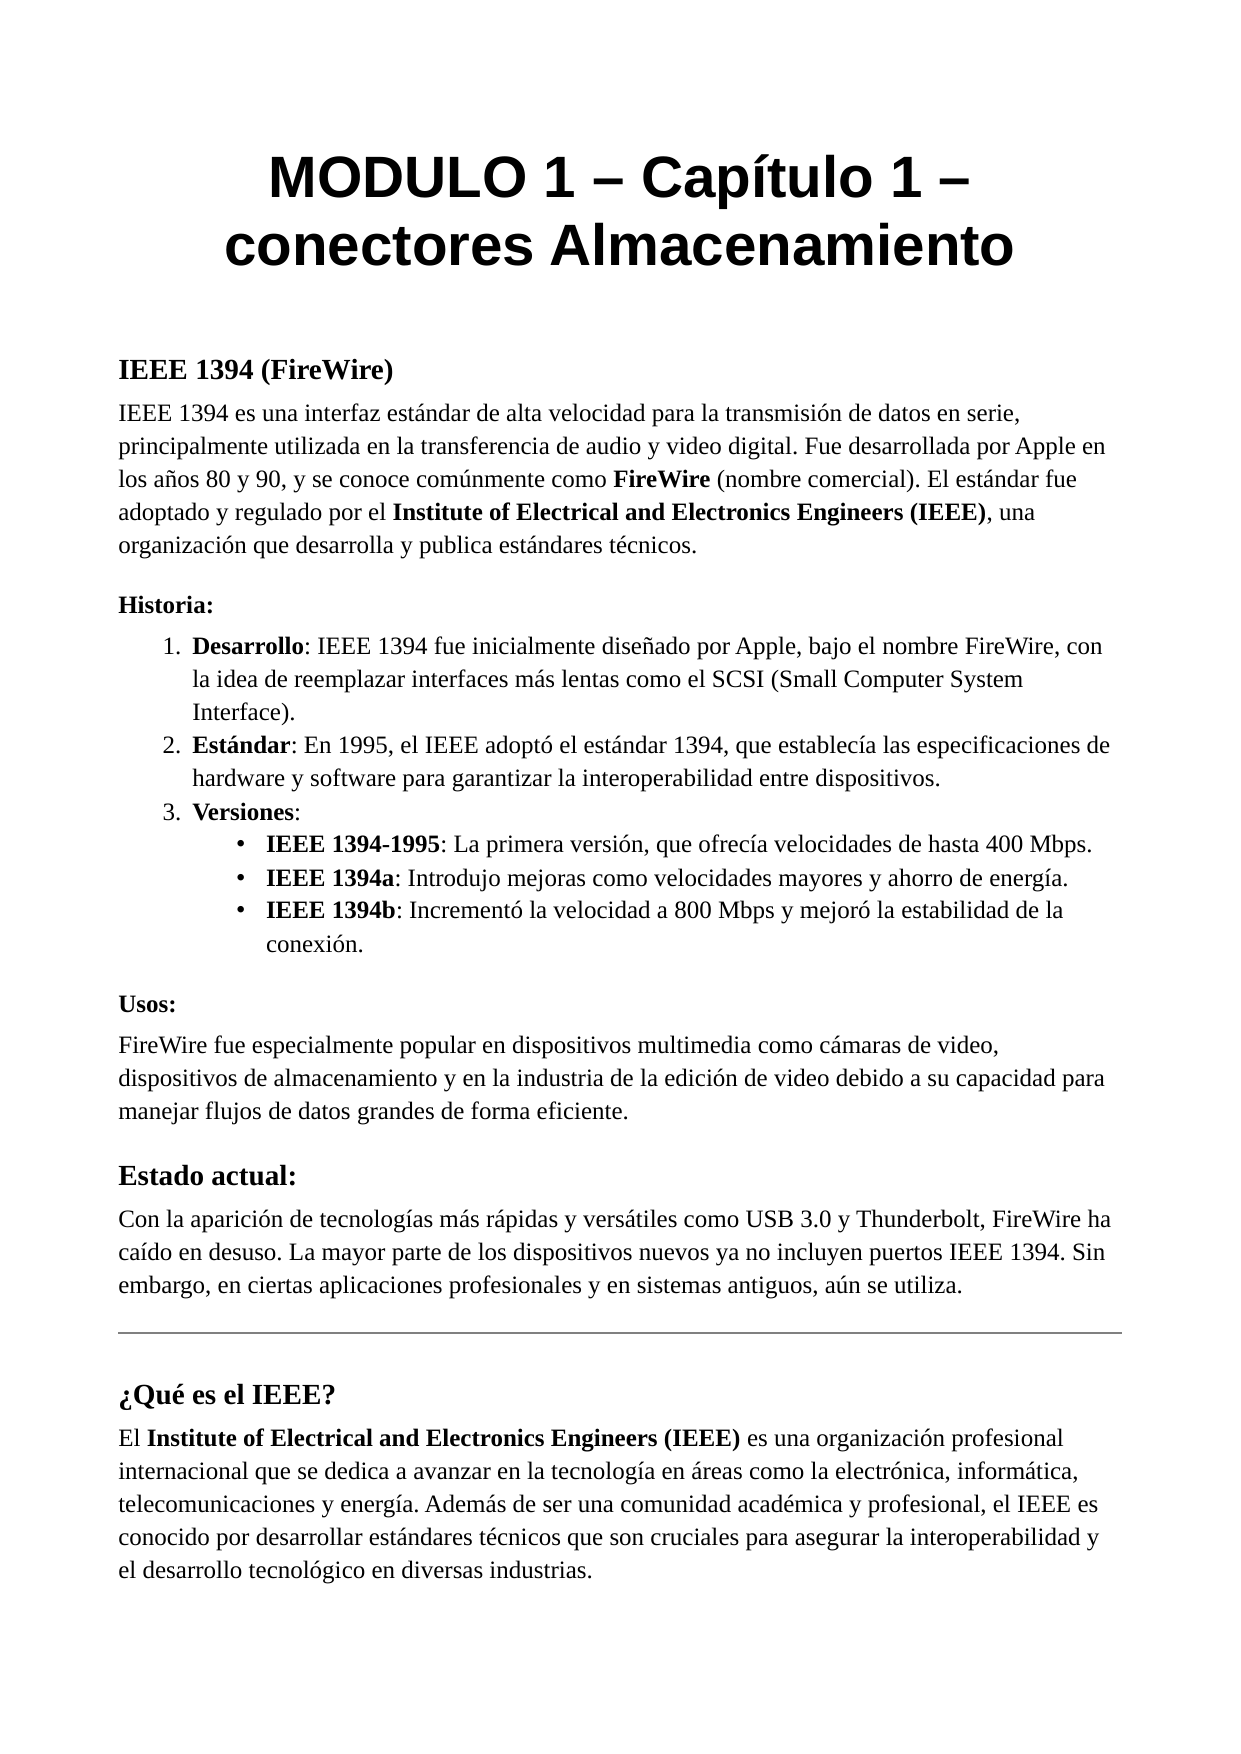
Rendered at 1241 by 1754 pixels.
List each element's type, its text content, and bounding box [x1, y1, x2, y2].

list IEEE 1394a: Introdujo mejoras como velocidades mayores y ahorro de energía. [236, 863, 1122, 891]
text FireWire fue especialmente popular en dispositivos multimedia como cámaras de video, dispositivos de almacenamiento y en la industria de la edición de video debido a su capacidad para manejar flujos de datos grandes de forma eficiente. [118, 1030, 1122, 1125]
text El Institute of Electrical and Electronics Engineers (IEEE) es una organización profesional internacional que se dedica a avanzar en la tecnología en áreas como la electrónica, informática, telecomunicaciones y energía. Además de ser una comunidad académica y profesional, el IEEE es conocido por desarrollar estándares técnicos que son cruciales para asegurar la interoperabilidad y el desarrollo tecnológico en diversas industrias. [118, 1423, 1122, 1584]
subtitle Usos: [118, 989, 1122, 1017]
text Con la aparición de tecnologías más rápidas y versátiles como USB 3.0 y Thunderbolt, FireWire ha caído en desuso. La mayor parte de los dispositivos nuevos ya no incluyen puertos IEEE 1394. Sin embargo, en ciertas aplicaciones profesionales y en sistemas antiguos, aún se utiliza. [118, 1204, 1122, 1299]
title MODULO 1 – Capítulo 1 – conectores Almacenamiento [118, 143, 1122, 277]
subtitle ¿Qué es el IEEE? [118, 1377, 1122, 1410]
text IEEE 1394 es una interfaz estándar de alta velocidad para la transmisión de datos en serie, principalmente utilizada en la transferencia de audio y video digital. Fue desarrollada por Apple en los años 80 y 90, y se conoce comúnmente como FireWire (nombre comercial). El estándar fue adoptado y regulado por el Institute of Electrical and Electronics Engineers (IEEE), una organización que desarrolla y publica estándares técnicos. [118, 398, 1122, 559]
list IEEE 1394b: Incrementó la velocidad a 800 Mbps y mejoró la estabilidad de la conexión. [236, 896, 1122, 957]
subtitle IEEE 1394 (FireWire) [118, 352, 1122, 386]
list IEEE 1394-1995: La primera versión, que ofrecía velocidades de hasta 400 Mbps. [236, 829, 1122, 858]
list Versiones: [162, 797, 1122, 825]
subtitle Estado actual: [118, 1158, 1122, 1192]
list Estándar: En 1995, el IEEE adoptó el estándar 1394, que establecía las especificaciones de hardware y software para garantizar la interoperabilidad entre dispositivos. [162, 731, 1122, 792]
list Desarrollo: IEEE 1394 fue inicialmente diseñado por Apple, bajo el nombre FireWire, con la idea de reemplazar interfaces más lentas como el SCSI (Small Computer System Interface). [162, 631, 1122, 726]
subtitle Historia: [118, 590, 1122, 619]
